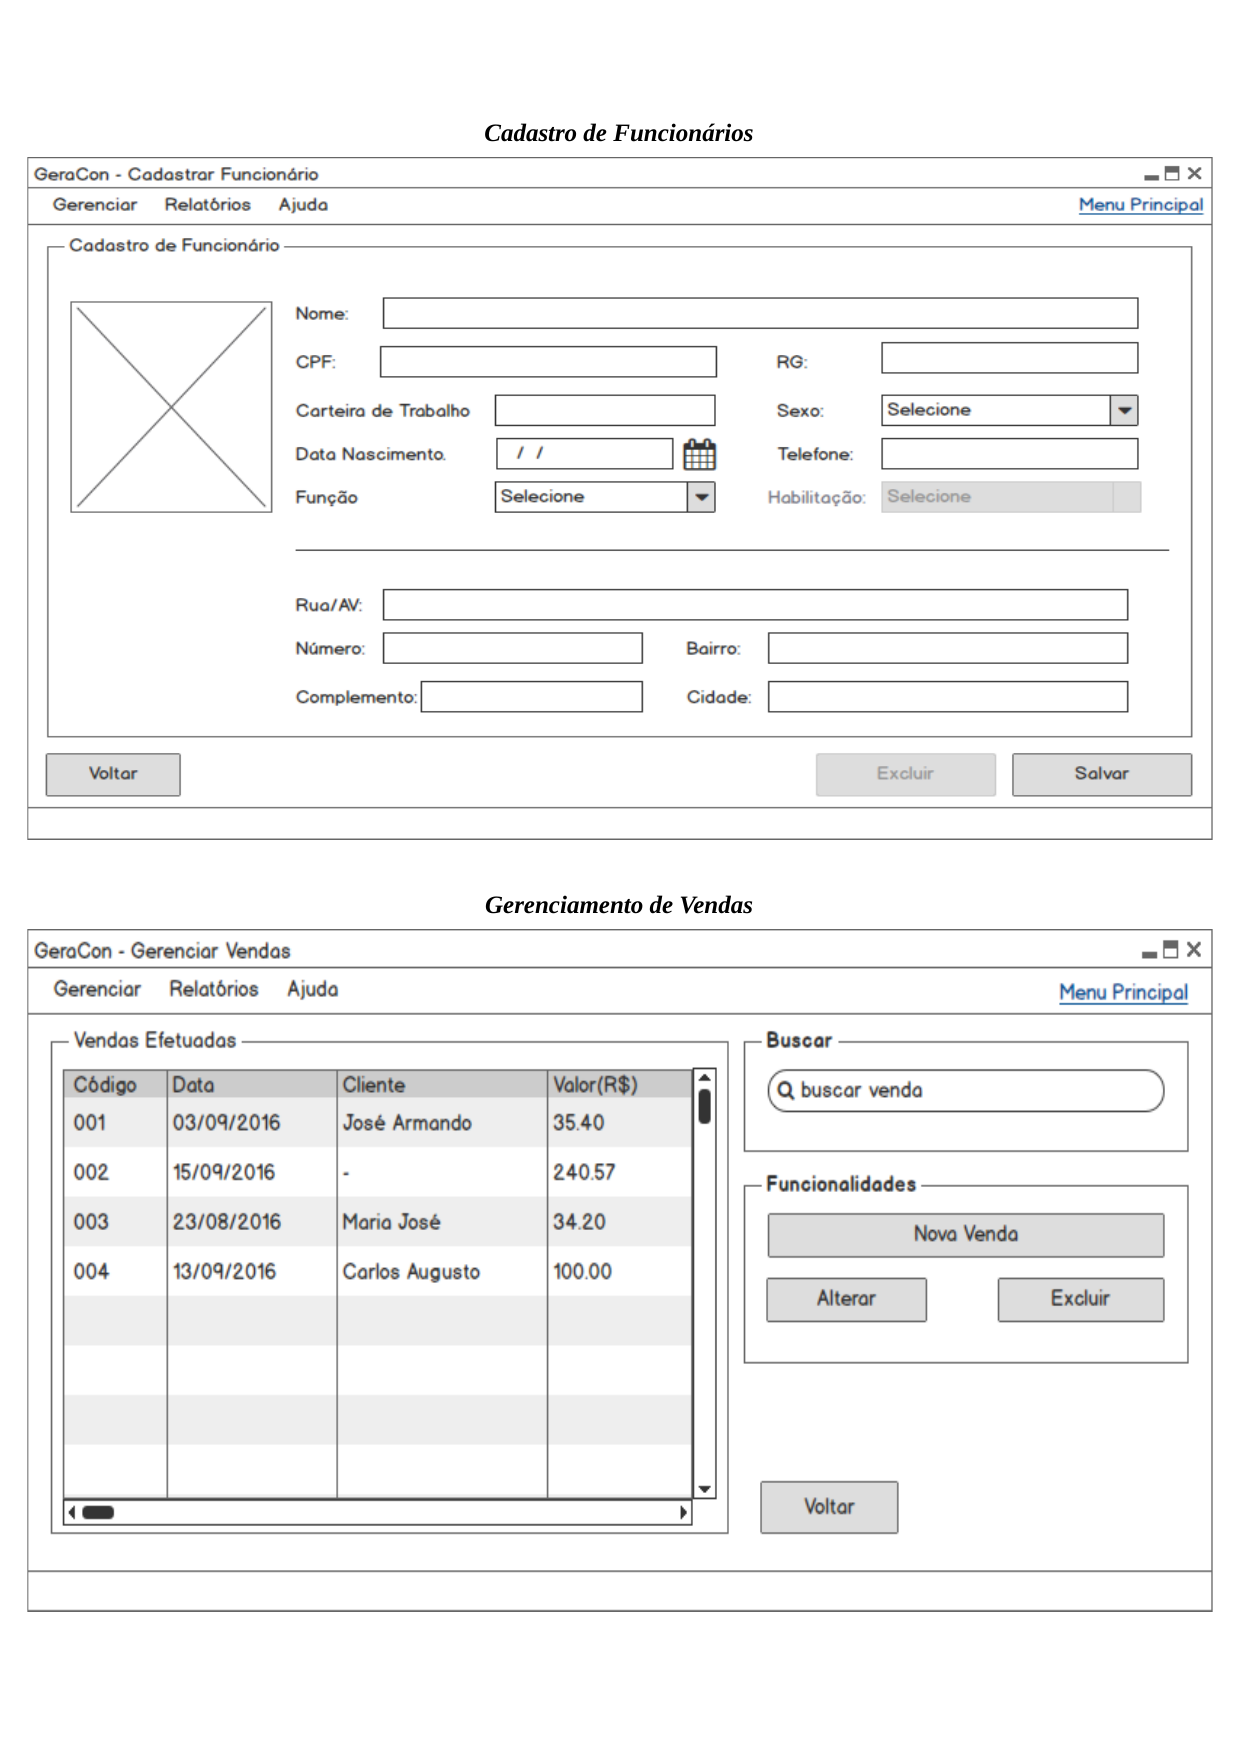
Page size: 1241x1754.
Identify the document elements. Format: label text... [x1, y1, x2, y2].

picture [27, 157, 1213, 840]
text Cadastro de Funcionários [118, 118, 1122, 147]
picture [27, 929, 1213, 1612]
text Gerenciamento de Vendas [118, 890, 1122, 919]
